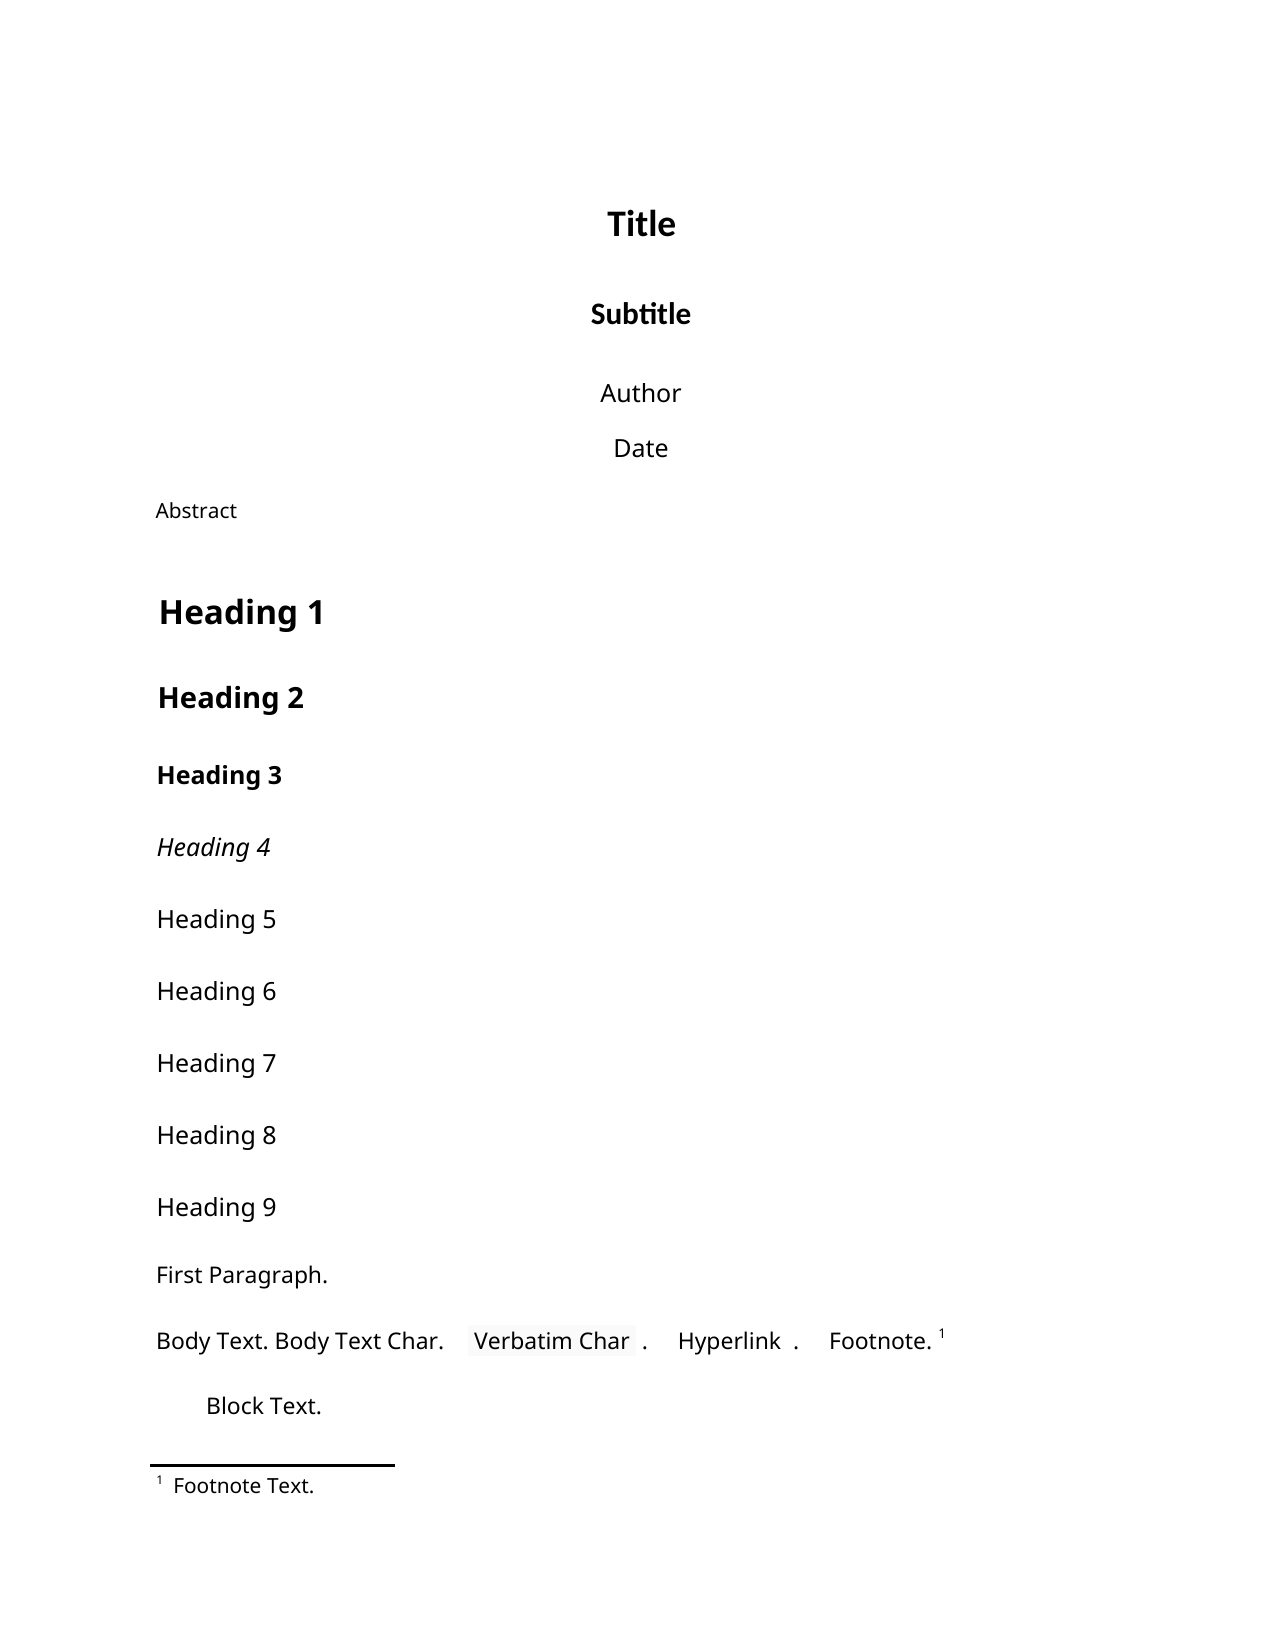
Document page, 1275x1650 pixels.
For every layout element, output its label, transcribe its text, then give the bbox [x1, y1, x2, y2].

subtitle Heading 2 [150, 678, 1125, 717]
subtitle Heading 6 [150, 974, 1125, 1008]
text Date [150, 431, 1125, 465]
title Title [150, 200, 1125, 246]
subtitle Heading 1 [150, 589, 1125, 634]
text Body Text. Body Text Char. Verbatim Char . Hyperlink . Footnote. [150, 1325, 468, 1356]
text Block Text. [200, 1390, 1075, 1422]
subtitle Heading 3 [150, 758, 1125, 792]
subtitle Heading 9 [150, 1189, 1125, 1223]
text First Paragraph. [150, 1259, 1125, 1290]
text Footnote Text. [156, 1472, 1125, 1500]
subtitle Heading 4 [150, 830, 1125, 864]
subtitle Heading 5 [150, 902, 1125, 936]
subtitle Heading 7 [150, 1046, 1125, 1079]
subtitle Subtitle [150, 294, 1125, 332]
text Body Text. Body Text Char. Verbatim Char . Hyperlink . Footnote. [636, 1325, 1125, 1356]
text Author [150, 376, 1125, 410]
text Abstract [150, 496, 1125, 524]
subtitle Heading 8 [150, 1117, 1125, 1151]
